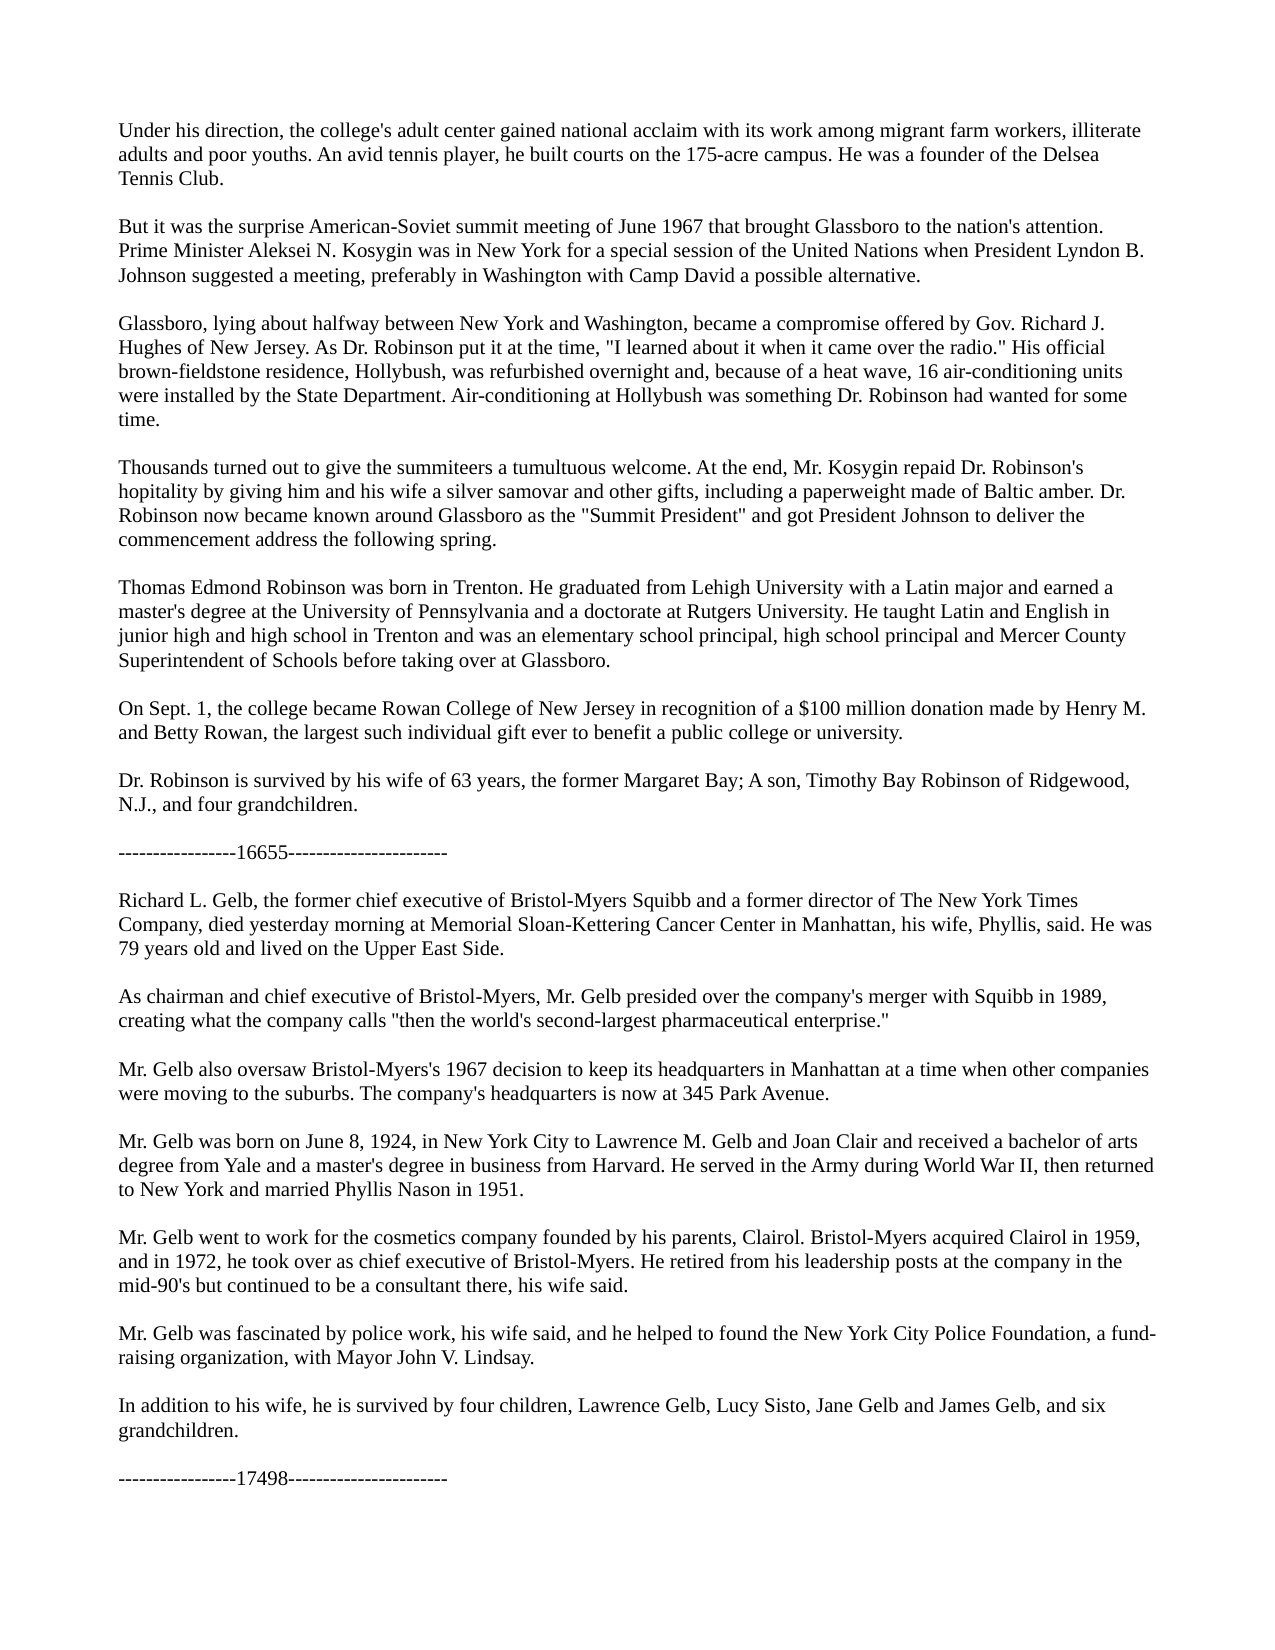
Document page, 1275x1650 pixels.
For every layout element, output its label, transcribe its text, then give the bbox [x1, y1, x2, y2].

text Richard L. Gelb, the former chief executive of Bristol-Myers Squibb and a former director of The New York Times Company, died yesterday morning at Memorial Sloan-Kettering Cancer Center in Manhattan, his wife, Phyllis, said. He was 79 years old and lived on the Upper East Side. [118, 888, 1157, 960]
text Under his direction, the college's adult center gained national acclaim with its work among migrant farm workers, illiterate adults and poor youths. An avid tennis player, he built courts on the 175-acre campus. He was a founder of the Delsea Tennis Club. [118, 118, 1157, 190]
text -----------------16655----------------------- [118, 840, 1157, 864]
text On Sept. 1, the college became Rowan College of New Jersey in recognition of a $100 million donation made by Henry M. and Betty Rowan, the largest such individual gift ever to benefit a public college or university. [118, 696, 1157, 744]
text As chairman and chief executive of Bristol-Myers, Mr. Gelb presided over the company's merger with Squibb in 1989, creating what the company calls ''then the world's second-largest pharmaceutical enterprise.'' [118, 984, 1157, 1032]
text Thousands turned out to give the summiteers a tumultuous welcome. At the end, Mr. Kosygin repaid Dr. Robinson's hopitality by giving him and his wife a silver samovar and other gifts, including a paperweight made of Baltic amber. Dr. Robinson now became known around Glassboro as the "Summit President" and got President Johnson to deliver the commencement address the following spring. [118, 455, 1157, 551]
text Glassboro, lying about halfway between New York and Washington, became a compromise offered by Gov. Richard J. Hughes of New Jersey. As Dr. Robinson put it at the time, "I learned about it when it came over the radio." His official brown-fieldstone residence, Hollybush, was refurbished overnight and, because of a heat wave, 16 air-conditioning units were installed by the State Department. Air-conditioning at Hollybush was something Dr. Robinson had wanted for some time. [118, 311, 1157, 431]
text Mr. Gelb went to work for the cosmetics company founded by his parents, Clairol. Bristol-Myers acquired Clairol in 1959, and in 1972, he took over as chief executive of Bristol-Myers. He retired from his leadership posts at the company in the mid-90's but continued to be a consultant there, his wife said. [118, 1225, 1157, 1297]
text Mr. Gelb also oversaw Bristol-Myers's 1967 decision to keep its headquarters in Manhattan at a time when other companies were moving to the suburbs. The company's headquarters is now at 345 Park Avenue. [118, 1057, 1157, 1105]
text Dr. Robinson is survived by his wife of 63 years, the former Margaret Bay; A son, Timothy Bay Robinson of Ridgewood, N.J., and four grandchildren. [118, 768, 1157, 816]
text In addition to his wife, he is survived by four children, Lawrence Gelb, Lucy Sisto, Jane Gelb and James Gelb, and six grandchildren. [118, 1393, 1157, 1442]
text Mr. Gelb was born on June 8, 1924, in New York City to Lawrence M. Gelb and Joan Clair and received a bachelor of arts degree from Yale and a master's degree in business from Harvard. He served in the Army during World War II, then returned to New York and married Phyllis Nason in 1951. [118, 1129, 1157, 1201]
text Mr. Gelb was fascinated by police work, his wife said, and he helped to found the New York City Police Foundation, a fund-raising organization, with Mayor John V. Lindsay. [118, 1321, 1157, 1369]
text But it was the surprise American-Soviet summit meeting of June 1967 that brought Glassboro to the nation's attention. Prime Minister Aleksei N. Kosygin was in New York for a special session of the United Nations when President Lyndon B. Johnson suggested a meeting, preferably in Washington with Camp David a possible alternative. [118, 214, 1157, 287]
text Thomas Edmond Robinson was born in Trenton. He graduated from Lehigh University with a Latin major and earned a master's degree at the University of Pennsylvania and a doctorate at Rutgers University. He taught Latin and English in junior high and high school in Trenton and was an elementary school principal, high school principal and Mercer County Superintendent of Schools before taking over at Glassboro. [118, 575, 1157, 672]
text -----------------17498----------------------- [118, 1466, 1157, 1490]
